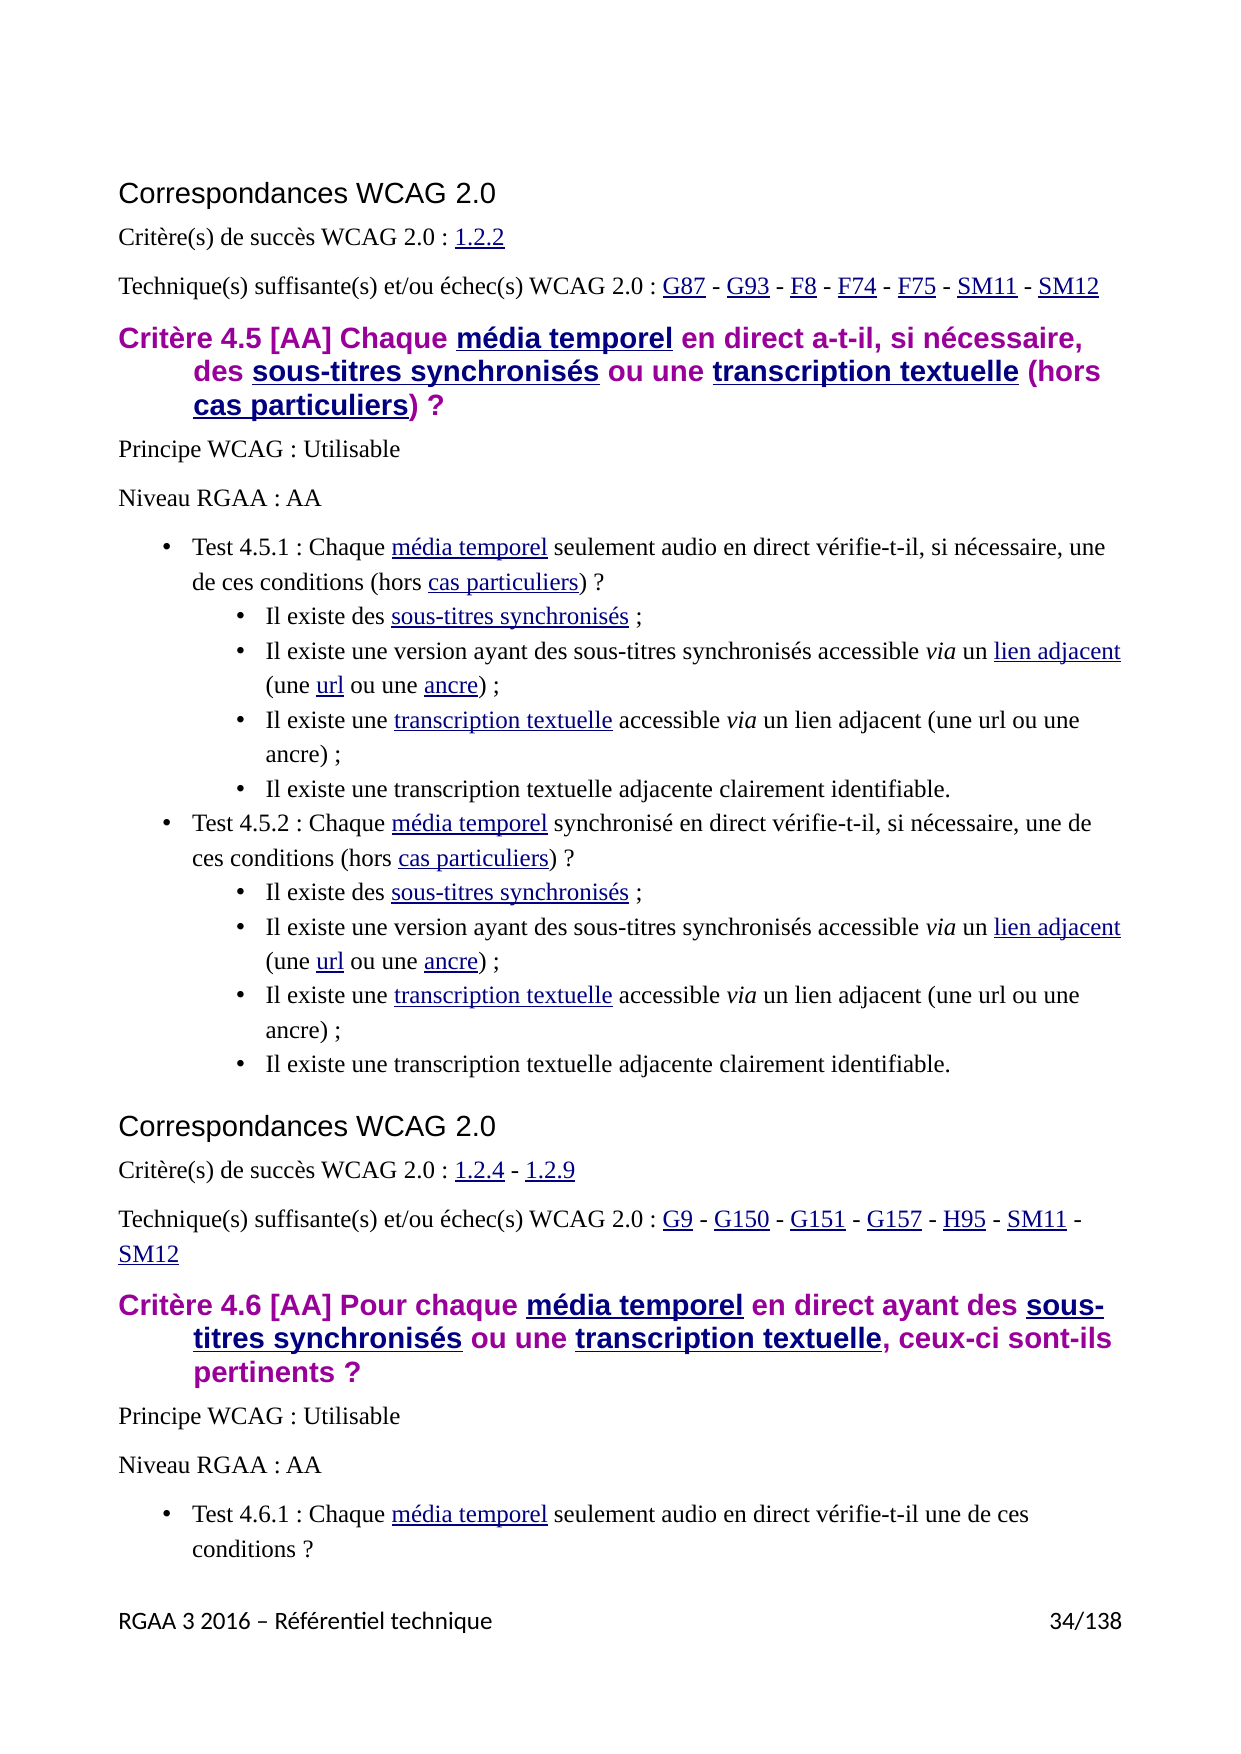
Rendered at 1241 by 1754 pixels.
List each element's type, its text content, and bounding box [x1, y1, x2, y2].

list Il existe une version ayant des sous-titres synchronisés accessible via un lien adjacent (une url ou une ancre) ; [236, 912, 1122, 975]
text Critère(s) de succès WCAG 2.0 : 1.2.4 - 1.2.9 [118, 1155, 1122, 1184]
subtitle Correspondances WCAG 2.0 [118, 1109, 1122, 1143]
text Technique(s) suffisante(s) et/ou échec(s) WCAG 2.0 : G87 - G93 - F8 - F74 - F75 - SM11 - SM12 [118, 271, 1122, 300]
list Il existe une transcription textuelle adjacente clairement identifiable. [236, 774, 1122, 802]
list Test 4.6.1 : Chaque média temporel seulement audio en direct vérifie-t-il une de ces conditions ? [162, 1499, 1122, 1563]
text Technique(s) suffisante(s) et/ou échec(s) WCAG 2.0 : G9 - G150 - G151 - G157 - H95 - SM11 - SM12 [118, 1204, 1122, 1267]
list Il existe une version ayant des sous-titres synchronisés accessible via un lien adjacent (une url ou une ancre) ; [236, 636, 1122, 699]
text Principe WCAG : Utilisable [118, 434, 1122, 463]
list Il existe une transcription textuelle adjacente clairement identifiable. [236, 1049, 1122, 1078]
subtitle Correspondances WCAG 2.0 [118, 176, 1122, 210]
list Il existe des sous-titres synchronisés ; [236, 877, 1122, 906]
text Niveau RGAA : AA [118, 1451, 1122, 1479]
subtitle Critère 4.5 [AA] Chaque média temporel en direct a-t-il, si nécessaire, des sous-titres synchronisés ou une transcription textuelle (hors cas particuliers) ? [118, 321, 1122, 422]
subtitle Critère 4.6 [AA] Pour chaque média temporel en direct ayant des sous-titres synchronisés ou une transcription textuelle, ceux-ci sont-ils pertinents ? [118, 1288, 1122, 1389]
text Principe WCAG : Utilisable [118, 1401, 1122, 1430]
list Il existe une transcription textuelle accessible via un lien adjacent (une url ou une ancre) ; [236, 705, 1122, 768]
list Il existe une transcription textuelle accessible via un lien adjacent (une url ou une ancre) ; [236, 981, 1122, 1044]
text Niveau RGAA : AA [118, 483, 1122, 512]
list Test 4.5.2 : Chaque média temporel synchronisé en direct vérifie-t-il, si nécessaire, une de ces conditions (hors cas particuliers) ? [162, 808, 1122, 871]
list Test 4.5.1 : Chaque média temporel seulement audio en direct vérifie-t-il, si nécessaire, une de ces conditions (hors cas particuliers) ? [162, 532, 1122, 596]
list Il existe des sous-titres synchronisés ; [236, 601, 1122, 630]
text Critère(s) de succès WCAG 2.0 : 1.2.2 [118, 222, 1122, 251]
